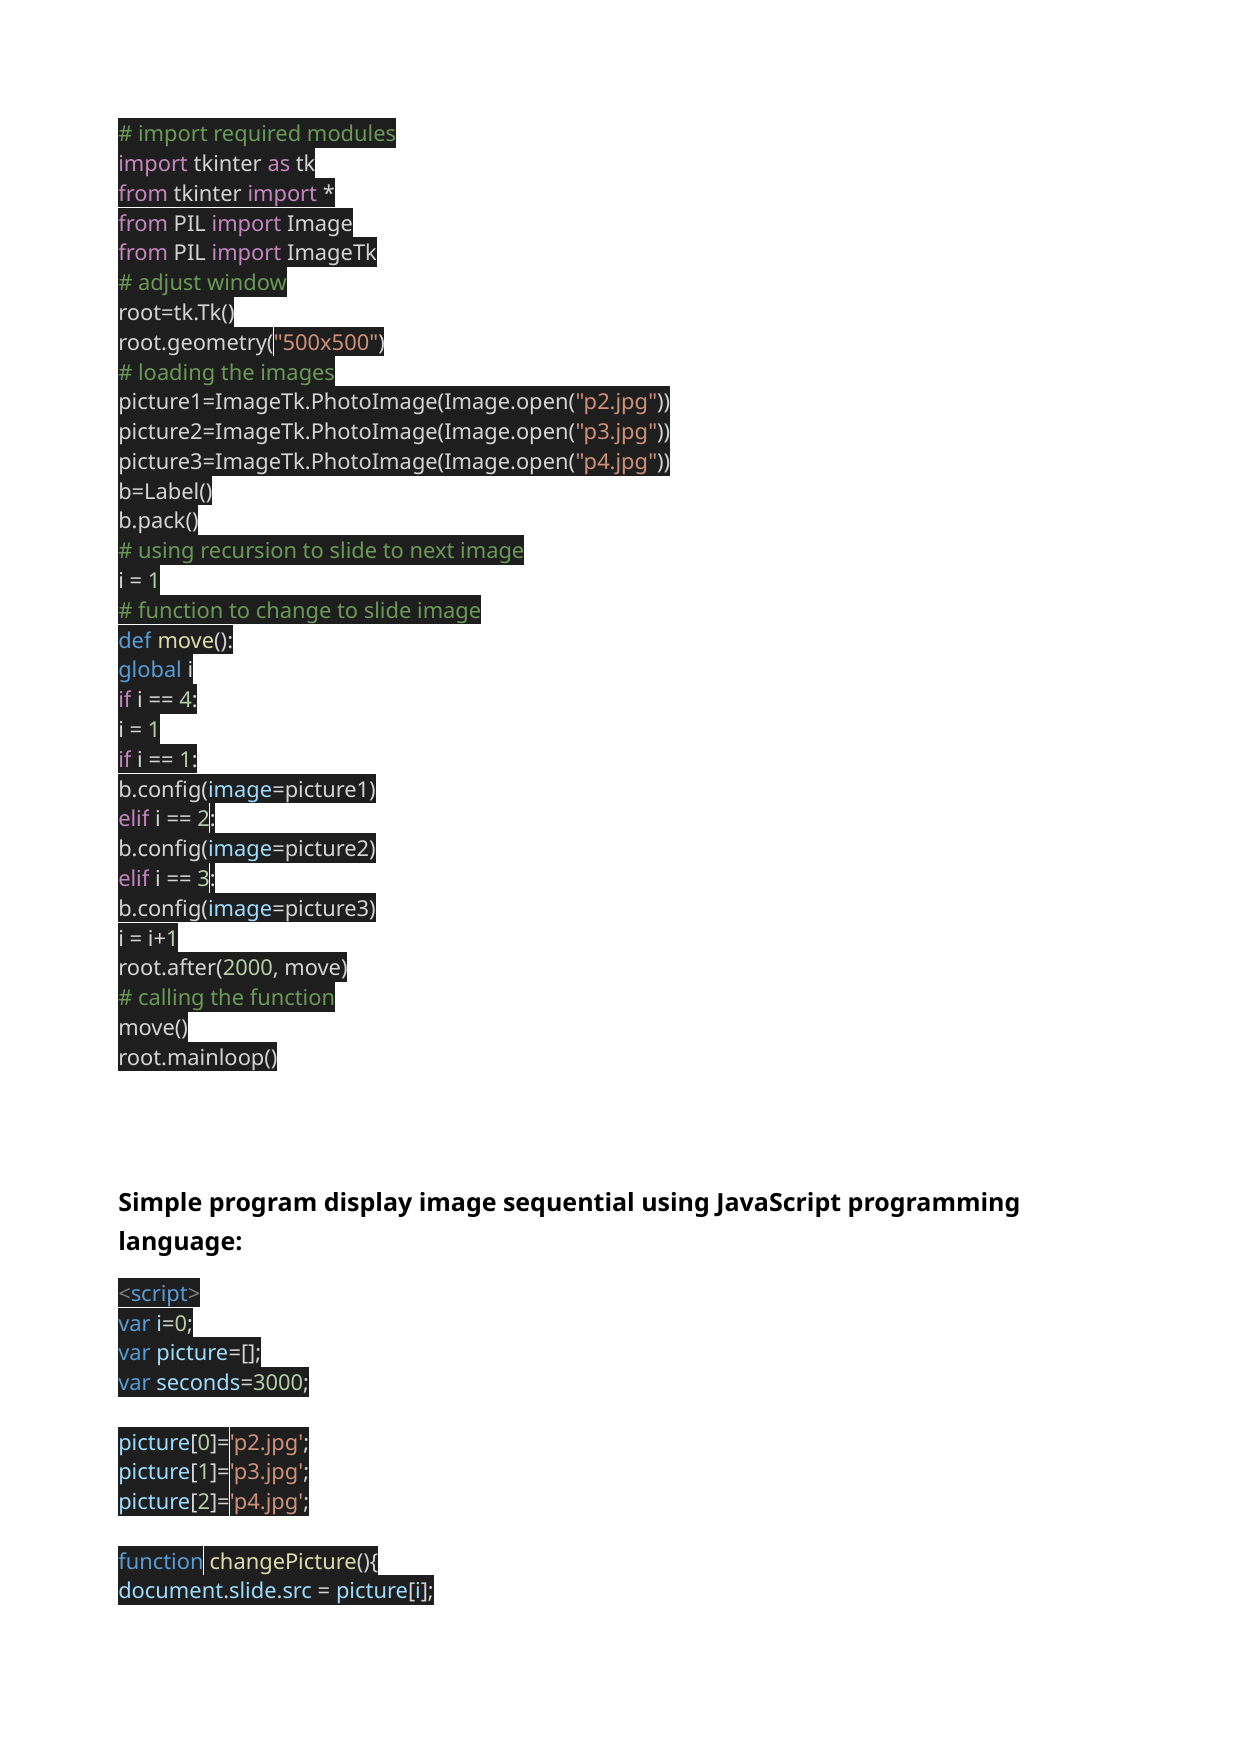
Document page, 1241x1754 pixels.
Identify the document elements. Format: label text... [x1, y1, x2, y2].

text if i == 1: [118, 744, 1122, 773]
text from tkinter import * [118, 178, 1122, 207]
text root.geometry("500x500") [118, 327, 1122, 356]
text b.config(image=picture2) [118, 833, 1122, 863]
text if i == 4: [118, 684, 1122, 714]
text picture[1]='p3.jpg'; [118, 1456, 1122, 1486]
text var seconds=3000; [118, 1367, 1122, 1397]
text elif i == 3: [118, 863, 1122, 893]
text root=tk.Tk() [118, 297, 1122, 327]
text b=Label() [118, 476, 1122, 505]
text root.after(2000, move) [118, 952, 1122, 982]
text b.config(image=picture1) [118, 773, 1122, 803]
text def move(): [118, 624, 1122, 654]
text b.pack() [118, 505, 1122, 535]
text picture2=ImageTk.PhotoImage(Image.open("p3.jpg")) [118, 416, 1122, 446]
text picture1=ImageTk.PhotoImage(Image.open("p2.jpg")) [118, 386, 1122, 416]
text # using recursion to slide to next image [118, 535, 1122, 565]
text function changePicture(){ [118, 1546, 1122, 1575]
text picture3=ImageTk.PhotoImage(Image.open("p4.jpg")) [118, 446, 1122, 476]
text from PIL import Image [118, 207, 1122, 237]
text # import required modules [118, 118, 1122, 148]
text var picture=[]; [118, 1337, 1122, 1367]
text i = i+1 [118, 922, 1122, 952]
text b.config(image=picture3) [118, 893, 1122, 922]
text root.mainloop() [118, 1042, 1122, 1071]
text # adjust window [118, 267, 1122, 297]
text document.slide.src = picture[i]; [118, 1575, 1122, 1605]
text global i [118, 654, 1122, 684]
text # function to change to slide image [118, 595, 1122, 624]
text picture[2]='p4.jpg'; [118, 1486, 1122, 1516]
text var i=0; [118, 1307, 1122, 1337]
text elif i == 2: [118, 803, 1122, 833]
text i = 1 [118, 565, 1122, 595]
text move() [118, 1012, 1122, 1042]
text <script> [118, 1278, 1122, 1307]
text picture[0]='p2.jpg'; [118, 1427, 1122, 1456]
text Simple program display image sequential using JavaScript programming language: [118, 1185, 1122, 1258]
text # calling the function [118, 982, 1122, 1012]
text import tkinter as tk [118, 148, 1122, 178]
text i = 1 [118, 714, 1122, 744]
text from PIL import ImageTk [118, 237, 1122, 267]
text # loading the images [118, 356, 1122, 386]
